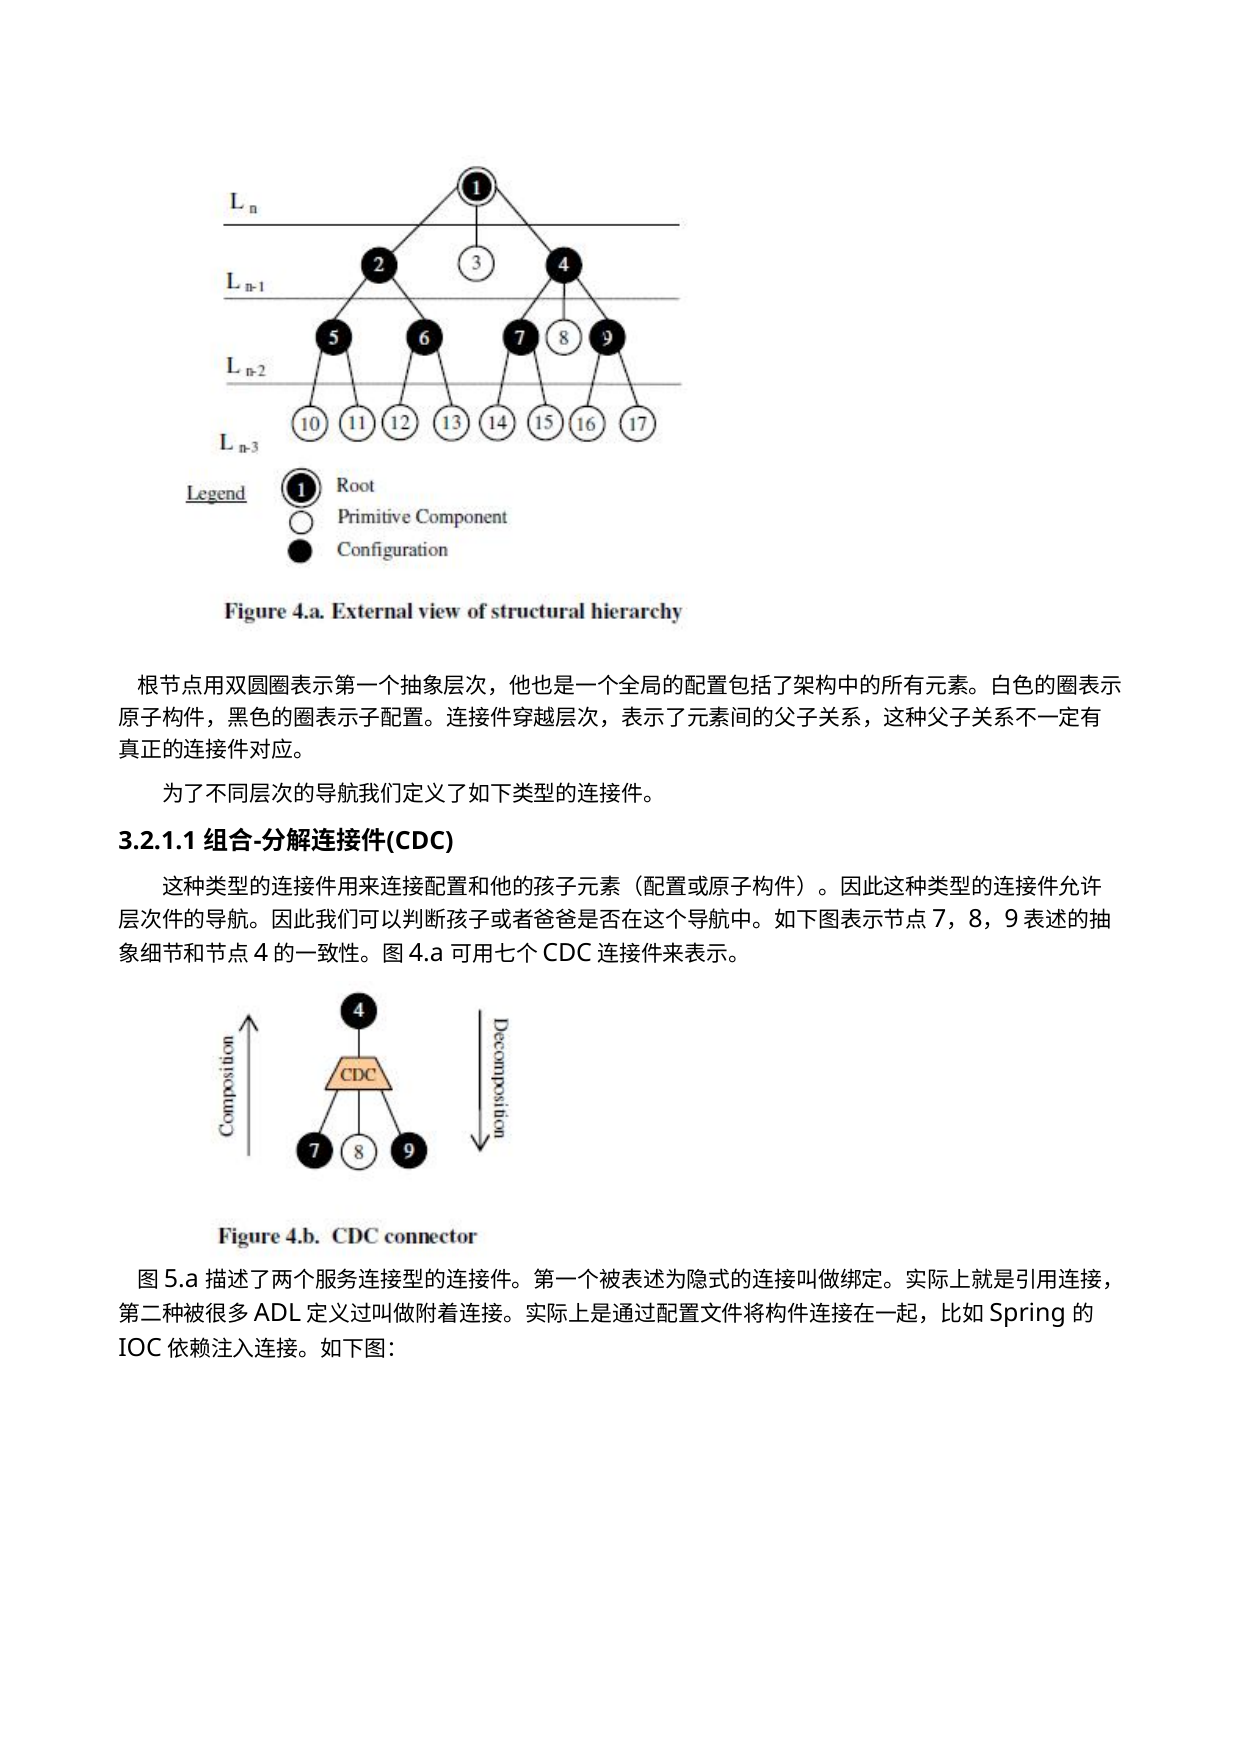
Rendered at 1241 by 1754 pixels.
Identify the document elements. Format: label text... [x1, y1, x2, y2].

text 为了不同层次的导航我们定义了如下类型的连接件。 [118, 776, 1122, 808]
picture [161, 118, 729, 633]
text 图5.a 描述了两个服务连接型的连接件。第一个被表述为隐式的连接叫做绑定。实际上就是引用连接，第二种被很多ADL定义过叫做附着连接。实际上是通过配置文件将构件连接在一起，比如 Spring 的IOC依赖注入连接。如下图： [118, 981, 1122, 1363]
text 根节点用双圆圈表示第一个抽象层次，他也是一个全局的配置包括了架构中的所有元素。白色的圈表示原子构件，黑色的圈表示子配置。连接件穿越层次，表示了元素间的父子关系，这种父子关系不一定有真正的连接件对应。 [118, 118, 1122, 764]
text 3.2.1.1 组合-分解连接件(CDC) [118, 820, 1122, 857]
text 这种类型的连接件用来连接配置和他的孩子元素（配置或原子构件）。因此这种类型的连接件允许层次件的导航。因此我们可以判断孩子或者爸爸是否在这个导航中。如下图表示节点7，8，9表述的抽象细节和节点4的一致性。图4.a 可用七个CDC连接件来表示。 [118, 869, 1122, 969]
picture [161, 981, 570, 1261]
